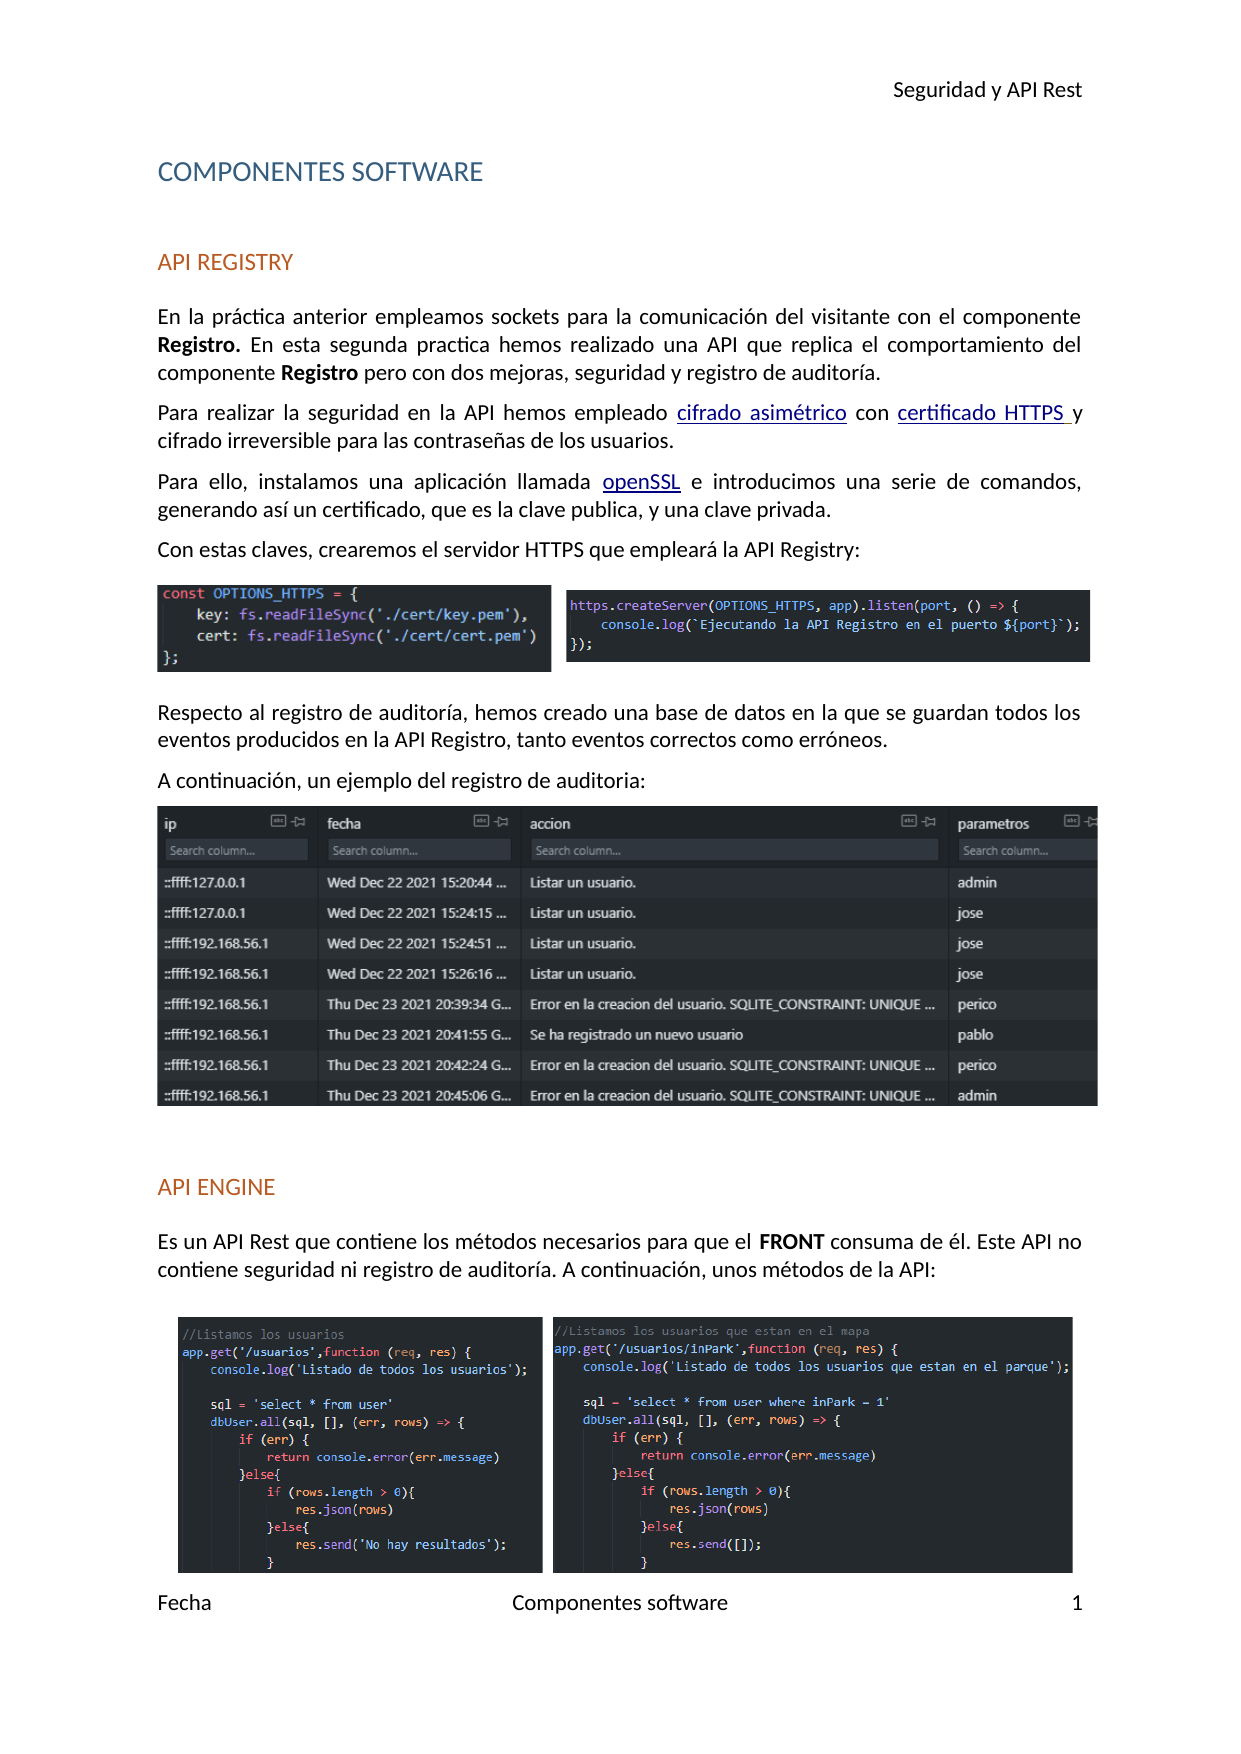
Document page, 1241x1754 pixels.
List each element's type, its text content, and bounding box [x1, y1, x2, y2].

text Para ello, instalamos una aplicación llamada openSSL e introducimos una serie de comandos, generando así un certificado, que es la clave publica, y una clave privada. [157, 467, 1083, 523]
text Respecto al registro de auditoría, hemos creado una base de datos en la que se guardan todos los eventos producidos en la API Registro, tanto eventos correctos como erróneos. [157, 698, 1083, 754]
subtitle Api registry [157, 246, 1083, 277]
text Para realizar la seguridad en la API hemos empleado cifrado asimétrico con certificado HTTPS y cifrado irreversible para las contraseñas de los usuarios. [157, 398, 1083, 454]
subtitle Componentes software [158, 153, 1082, 189]
text En la práctica anterior empleamos sockets para la comunicación del visitante con el componente Registro. En esta segunda practica hemos realizado una API que replica el comportamiento del componente Registro pero con dos mejoras, seguridad y registro de auditoría. [157, 302, 1083, 386]
subtitle API engine [157, 1171, 1083, 1202]
text Es un API Rest que contiene los métodos necesarios para que el FRONT consuma de él. Este API no contiene seguridad ni registro de auditoría. A continuación, unos métodos de la API: [157, 1227, 1083, 1283]
text Con estas claves, crearemos el servidor HTTPS que empleará la API Registry: [157, 536, 1083, 563]
text A continuación, un ejemplo del registro de auditoria: [157, 766, 1083, 794]
